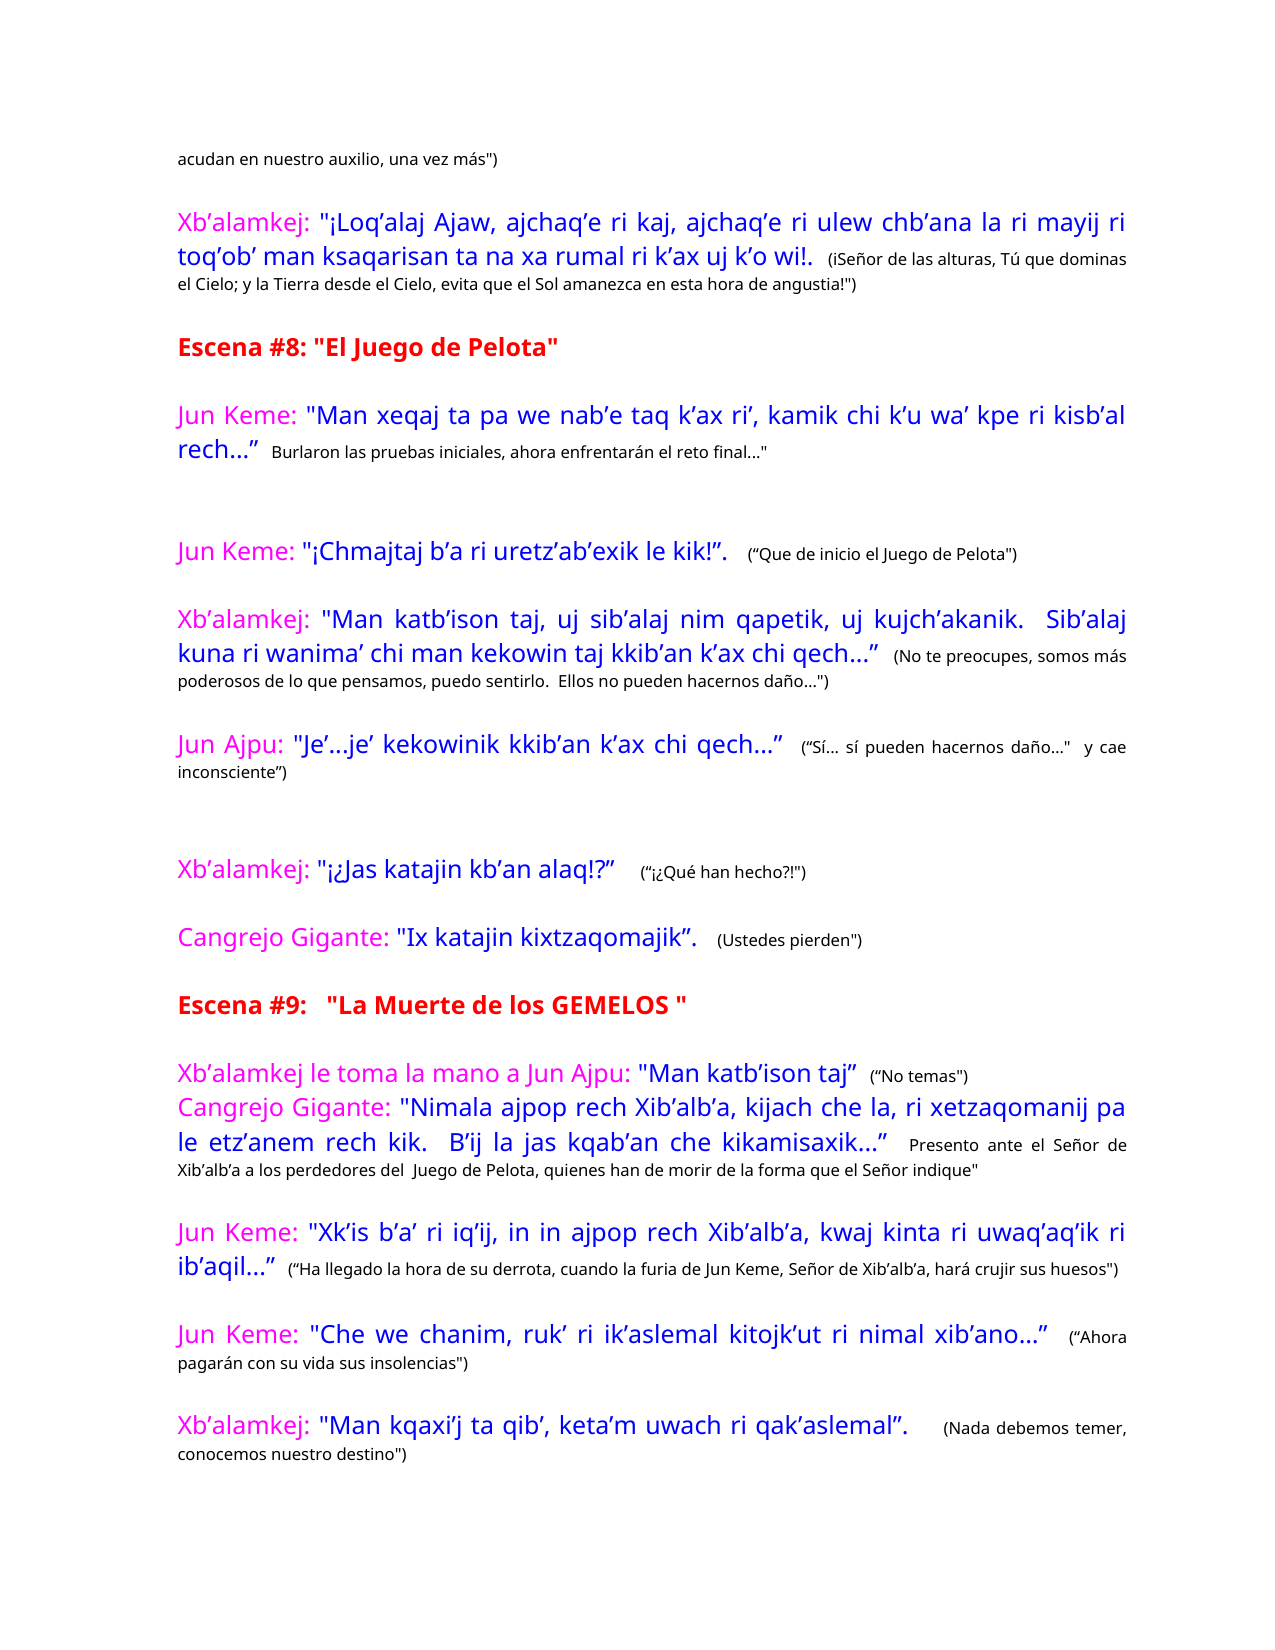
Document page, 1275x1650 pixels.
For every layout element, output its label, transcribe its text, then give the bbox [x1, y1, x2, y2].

text Xb’alamkej: "Man kqaxi’j ta qib’, keta’m uwach ri qak’aslemal”. (Nada debemos temer, conocemos nuestro destino") [177, 1408, 1127, 1465]
text Xb’alamkej le toma la mano a Jun Ajpu: "Man katb’ison taj” (“No temas") [177, 1056, 1127, 1090]
text Jun Keme: "Che we chanim, ruk’ ri ik’aslemal kitojk’ut ri nimal xib’ano…” (“Ahora pagarán con su vida sus insolencias") [177, 1317, 1127, 1374]
text Escena #9: "La Muerte de los GEMELOS " [177, 988, 1127, 1022]
text Xb’alamkej: "¡Loq’alaj Ajaw, ajchaq’e ri kaj, ajchaq’e ri ulew chb’ana la ri mayij ri toq’ob’ man ksaqarisan ta na xa rumal ri k’ax uj k’o wi!. (iSeñor de las alturas, Tú que dominas el Cielo; y la Tierra desde el Cielo, evita que el Sol amanezca en esta hora de angustia!") [177, 204, 1127, 295]
text Jun Keme: "¡Chmajtaj b’a ri uretz’ab’exik le kik!”. (“Que de inicio el Juego de Pelota") [177, 534, 1127, 568]
text Cangrejo Gigante: "Ix katajin kixtzaqomajik”. (Ustedes pierden") [177, 920, 1127, 954]
text Jun Keme: "Man xeqaj ta pa we nab’e taq k’ax ri’, kamik chi k’u wa’ kpe ri kisb’al rech...” Burlaron las pruebas iniciales, ahora enfrentarán el reto final..." [177, 397, 1127, 466]
text Jun Ajpu: "Je’...je’ kekowinik kkib’an k’ax chi qech...” (“Sí... sí pueden hacernos daño…" y cae inconsciente”) [177, 727, 1127, 783]
subtitle Escena #8: "El Juego de Pelota" [177, 329, 1127, 363]
text Xb’alamkej: "Man katb’ison taj, uj sib’alaj nim qapetik, uj kujch’akanik. Sib’alaj kuna ri wanima’ chi man kekowin taj kkib’an k’ax chi qech...” (No te preocupes, somos más poderosos de lo que pensamos, puedo sentirlo. Ellos no pueden hacernos daño…") [177, 602, 1127, 693]
text Cangrejo Gigante: "Nimala ajpop rech Xib’alb’a, kijach che la, ri xetzaqomanij pa le etz’anem rech kik. B’ij la jas kqab’an che kikamisaxik...” Presento ante el Señor de Xib’alb’a a los perdedores del Juego de Pelota, quienes han de morir de la forma que el Señor indique" [177, 1090, 1127, 1181]
text Xb’alamkej: "¡¿Jas katajin kb’an alaq!?” (“¡¿Qué han hecho?!") [177, 852, 1127, 886]
text Jun Keme: "Xk’is b’a’ ri iq’ij, in in ajpop rech Xib’alb’a, kwaj kinta ri uwaq’aq’ik ri ib’aqil...” (“Ha llegado la hora de su derrota, cuando la furia de Jun Keme, Señor de Xib’alb’a, hará crujir sus huesos") [177, 1215, 1127, 1283]
text acudan en nuestro auxilio, una vez más") [177, 148, 1127, 170]
